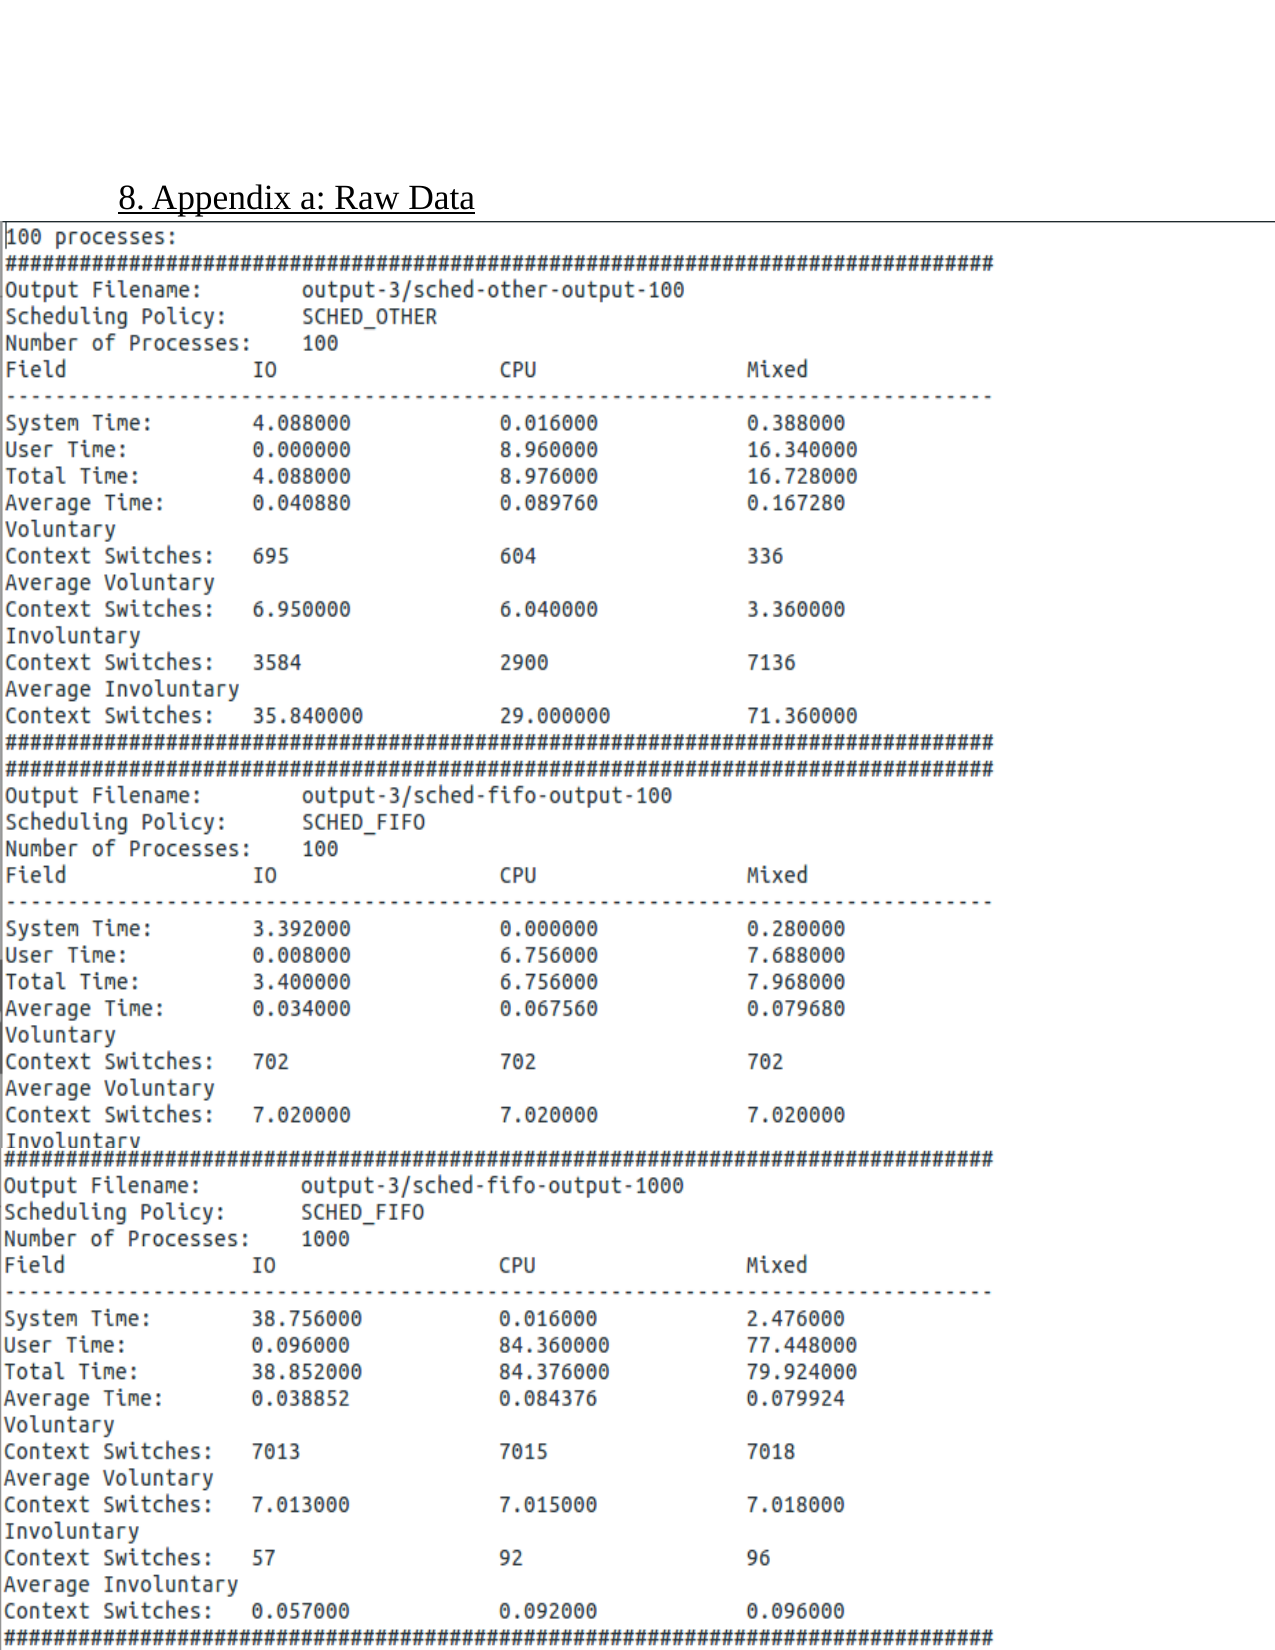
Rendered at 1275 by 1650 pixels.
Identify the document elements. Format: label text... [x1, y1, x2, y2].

text 8. Appendix a: Raw Data [118, 176, 1157, 217]
picture [0, 221, 1275, 1650]
